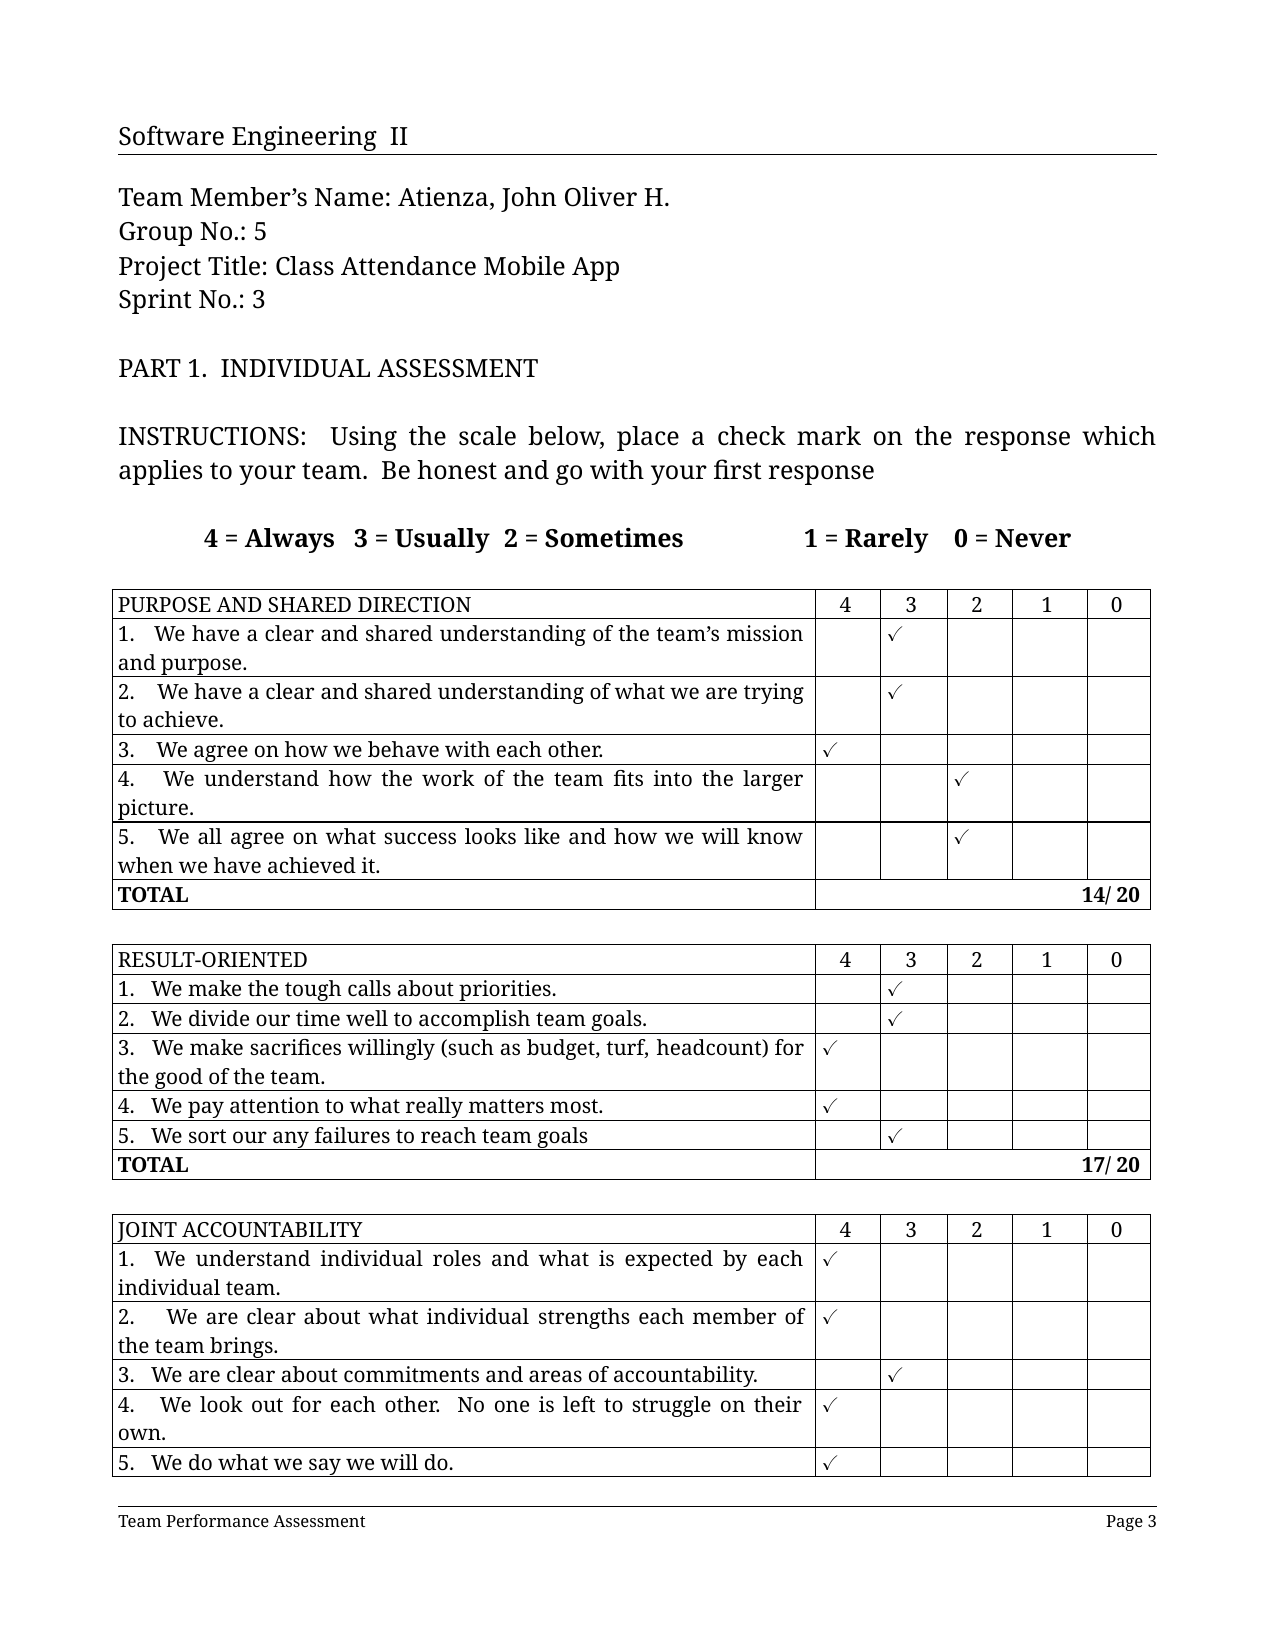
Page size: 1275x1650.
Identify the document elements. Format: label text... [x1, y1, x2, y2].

table_cell [881, 735, 947, 763]
table_header RESULT-ORIENTED [113, 945, 815, 973]
text Project Title: Class Attendance Mobile App [118, 248, 1157, 282]
table_cell [881, 823, 947, 879]
table_cell 5. We do what we say we will do. [113, 1448, 815, 1476]
table_header 0 [1088, 1215, 1150, 1243]
table_cell 17/ 20 [816, 1150, 1150, 1179]
table_cell [948, 1004, 1012, 1032]
table_cell [1013, 1302, 1087, 1359]
table_cell 2. We have a clear and shared understanding of what we are trying to achieve. [113, 677, 815, 734]
table_header 2 [948, 945, 1012, 973]
table_cell [1013, 975, 1087, 1003]
table_header 3 [881, 945, 947, 973]
table_cell [948, 1448, 1012, 1476]
table_cell 3. We agree on how we behave with each other. [113, 735, 815, 763]
table_header 2 [948, 1215, 1012, 1243]
table_header 3 [881, 590, 947, 618]
table_cell [816, 765, 880, 821]
table_cell 3. We are clear about commitments and areas of accountability. [113, 1360, 815, 1389]
table_cell [1013, 1121, 1087, 1149]
table_cell [948, 619, 1012, 676]
table_cell [1013, 1448, 1087, 1476]
table_header 1 [1013, 1215, 1087, 1243]
table_cell [881, 1448, 947, 1476]
table_cell [948, 1091, 1012, 1120]
table_cell ✓ [816, 1034, 880, 1090]
table_cell [948, 1302, 1012, 1359]
table_cell ✓ [881, 975, 947, 1003]
table_cell ✓ [881, 677, 947, 734]
table_cell [1088, 1390, 1150, 1447]
table_cell [881, 1390, 947, 1447]
table_header 2 [948, 590, 1012, 618]
table_cell 3. We make sacrifices willingly (such as budget, turf, headcount) for the good of the team. [113, 1034, 815, 1090]
table_cell [1013, 1390, 1087, 1447]
table_cell [1013, 1244, 1087, 1301]
table_cell [1088, 619, 1150, 676]
table_cell [816, 1004, 880, 1032]
table_cell [1088, 1091, 1150, 1120]
table_cell 5. We all agree on what success looks like and how we will know when we have achieved it. [113, 823, 815, 879]
table_cell ✓ [816, 735, 880, 763]
table_cell [881, 1302, 947, 1359]
table_cell [816, 823, 880, 879]
table_header 0 [1088, 945, 1150, 973]
table_header 3 [881, 1215, 947, 1243]
table_cell [948, 735, 1012, 763]
table_header PURPOSE AND SHARED DIRECTION [113, 590, 815, 618]
table_cell 1. We understand individual roles and what is expected by each individual team. [113, 1244, 815, 1301]
table_cell [948, 1121, 1012, 1149]
table_cell [1013, 1034, 1087, 1090]
table_cell [1088, 1034, 1150, 1090]
table_cell 4. We understand how the work of the team fits into the larger picture. [113, 765, 815, 821]
table_cell [1013, 1004, 1087, 1032]
table_header 4 [816, 590, 880, 618]
text 4 = Always 3 = Usually 2 = Sometimes 1 = Rarely 0 = Never [118, 521, 1157, 555]
table_header 0 [1088, 590, 1150, 618]
table_cell 4. We look out for each other. No one is left to struggle on their own. [113, 1390, 815, 1447]
table_cell [1088, 735, 1150, 763]
table_cell ✓ [816, 1244, 880, 1301]
table_cell ✓ [881, 1121, 947, 1149]
table_cell ✓ [881, 1360, 947, 1389]
table_cell 4. We pay attention to what really matters most. [113, 1091, 815, 1120]
table_cell [948, 1360, 1012, 1389]
table_cell ✓ [948, 765, 1012, 821]
table_cell TOTAL [113, 1150, 815, 1179]
table_cell [1088, 1448, 1150, 1476]
table_cell ✓ [881, 1004, 947, 1032]
table_cell [1088, 823, 1150, 879]
table_cell ✓ [816, 1091, 880, 1120]
table_cell [1088, 1360, 1150, 1389]
table_cell ✓ [816, 1448, 880, 1476]
table_cell TOTAL [113, 880, 815, 909]
table_cell [1088, 1302, 1150, 1359]
table_cell [948, 1244, 1012, 1301]
table_cell [1088, 1121, 1150, 1149]
table_cell [1013, 1360, 1087, 1389]
table_cell [1013, 823, 1087, 879]
table_cell [1088, 1004, 1150, 1032]
table_cell [816, 619, 880, 676]
table_cell [881, 1034, 947, 1090]
text Group No.: 5 [118, 214, 1157, 248]
table_cell ✓ [948, 823, 1012, 879]
table_cell [1088, 765, 1150, 821]
table_cell [881, 1244, 947, 1301]
table_cell 1. We have a clear and shared understanding of the team’s mission and purpose. [113, 619, 815, 676]
table_cell [816, 1121, 880, 1149]
table_cell [816, 975, 880, 1003]
text INSTRUCTIONS: Using the scale below, place a check mark on the response which applies to your team. Be honest and go with your first response [118, 418, 1157, 487]
table_cell [816, 677, 880, 734]
table_cell [948, 975, 1012, 1003]
table_cell [1088, 677, 1150, 734]
table_cell ✓ [816, 1390, 880, 1447]
table_cell [1088, 975, 1150, 1003]
table_cell 1. We make the tough calls about priorities. [113, 975, 815, 1003]
table_cell [948, 1034, 1012, 1090]
table_cell [1013, 1091, 1087, 1120]
table_header 4 [816, 945, 880, 973]
table_header JOINT ACCOUNTABILITY [113, 1215, 815, 1243]
table_cell ✓ [816, 1302, 880, 1359]
table_cell [1013, 677, 1087, 734]
table_cell [881, 1091, 947, 1120]
table_cell [1013, 619, 1087, 676]
table_cell [881, 765, 947, 821]
table_cell [948, 1390, 1012, 1447]
table_cell [1013, 765, 1087, 821]
table_header 1 [1013, 945, 1087, 973]
table_cell 2. We divide our time well to accomplish team goals. [113, 1004, 815, 1032]
table_header 1 [1013, 590, 1087, 618]
table_cell 2. We are clear about what individual strengths each member of the team brings. [113, 1302, 815, 1359]
text Team Member’s Name: Atienza, John Oliver H. [118, 180, 1157, 214]
table_cell [1013, 735, 1087, 763]
table_cell [816, 1360, 880, 1389]
table_cell 5. We sort our any failures to reach team goals [113, 1121, 815, 1149]
text PART 1. INDIVIDUAL ASSESSMENT [118, 350, 1157, 384]
text Sprint No.: 3 [118, 282, 1157, 316]
table_cell [948, 677, 1012, 734]
table_cell ✓ [881, 619, 947, 676]
table_cell [1088, 1244, 1150, 1301]
table_header 4 [816, 1215, 880, 1243]
table_cell 14/ 20 [816, 880, 1150, 909]
